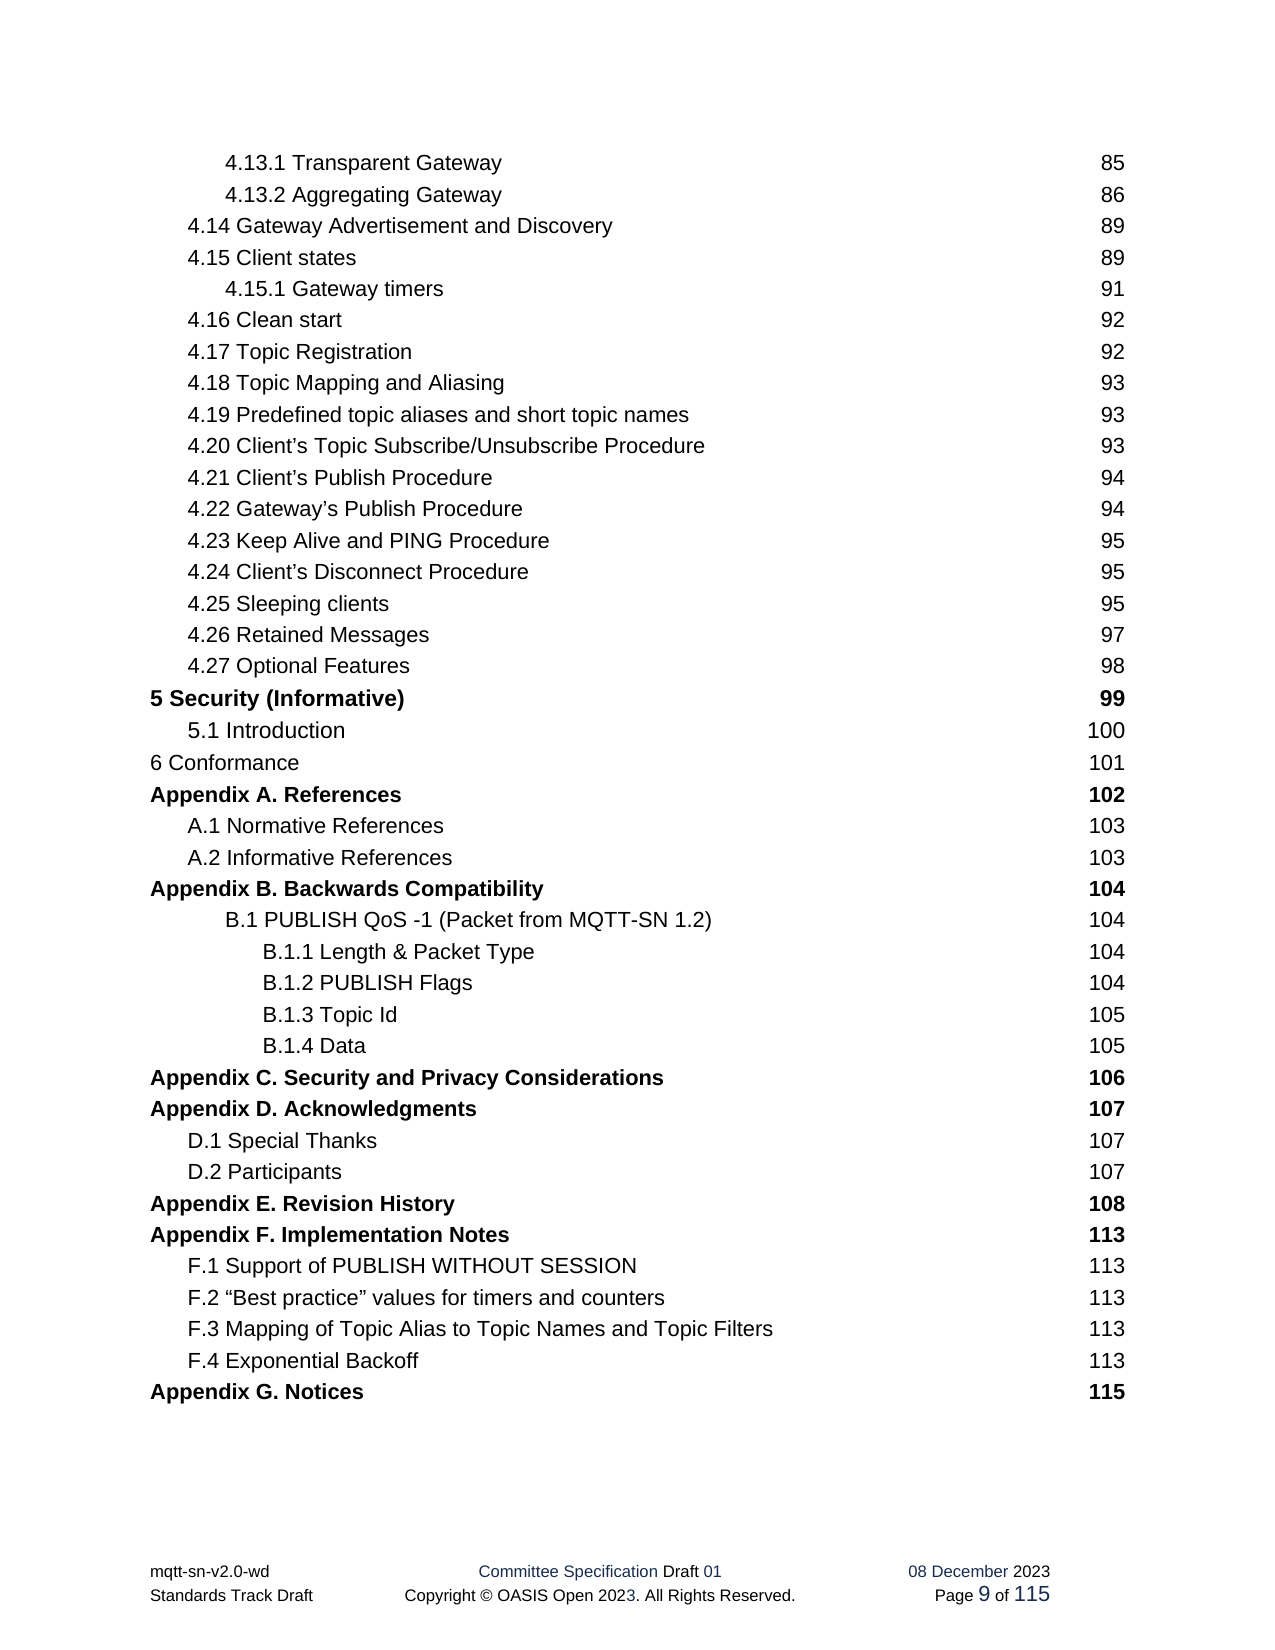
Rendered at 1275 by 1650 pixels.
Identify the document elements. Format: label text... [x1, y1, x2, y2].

text F.3 Mapping of Topic Alias to Topic Names and Topic Filters 113 [187, 1316, 1125, 1341]
text 4.16 Clean start 92 [187, 307, 1125, 332]
text D.2 Participants 107 [187, 1159, 1125, 1184]
text F.1 Support of PUBLISH WITHOUT SESSION 113 [187, 1253, 1125, 1278]
text A.2 Informative References 103 [187, 844, 1125, 869]
text 4.19 Predefined topic aliases and short topic names 93 [187, 402, 1125, 427]
text 4.18 Topic Mapping and Aliasing 93 [187, 370, 1125, 395]
text Appendix E. Revision History 108 [150, 1190, 1125, 1216]
text Appendix D. Acknowledgments 107 [150, 1096, 1125, 1121]
text 4.13.2 Aggregating Gateway 86 [225, 181, 1125, 207]
text B.1.4 Data 105 [262, 1033, 1125, 1058]
text 4.25 Sleeping clients 95 [187, 590, 1125, 616]
text B.1.3 Topic Id 105 [262, 1002, 1125, 1027]
text 4.14 Gateway Advertisement and Discovery 89 [187, 213, 1125, 238]
text B.1.2 PUBLISH Flags 104 [262, 970, 1125, 995]
text D.1 Special Thanks 107 [187, 1127, 1125, 1153]
text Appendix G. Notices 115 [150, 1379, 1125, 1404]
text 4.15 Client states 89 [187, 244, 1125, 269]
text 4.15.1 Gateway timers 91 [225, 276, 1125, 301]
text Appendix C. Security and Privacy Considerations 106 [150, 1064, 1125, 1090]
text Appendix F. Implementation Notes 113 [150, 1222, 1125, 1247]
text 4.22 Gateway’s Publish Procedure 94 [187, 496, 1125, 521]
text 5.1 Introduction 100 [187, 717, 1125, 744]
text 6 Conformance 101 [150, 750, 1125, 775]
text 4.17 Topic Registration 92 [187, 339, 1125, 364]
text B.1 PUBLISH QoS -1 (Packet from MQTT-SN 1.2) 104 [225, 907, 1125, 932]
text Appendix A. References 102 [150, 781, 1125, 807]
text 4.27 Optional Features 98 [187, 653, 1125, 678]
text B.1.1 Length & Packet Type 104 [262, 939, 1125, 964]
text 4.20 Client’s Topic Subscribe/Unsubscribe Procedure 93 [187, 433, 1125, 458]
text Appendix B. Backwards Compatibility 104 [150, 876, 1125, 901]
text F.2 “Best practice” values for timers and counters 113 [187, 1285, 1125, 1310]
text 4.13.1 Transparent Gateway 85 [225, 150, 1125, 175]
text 4.26 Retained Messages 97 [187, 622, 1125, 647]
text 4.23 Keep Alive and PING Procedure 95 [187, 527, 1125, 553]
text 4.21 Client’s Publish Procedure 94 [187, 464, 1125, 490]
text A.1 Normative References 103 [187, 813, 1125, 838]
text 4.24 Client’s Disconnect Procedure 95 [187, 559, 1125, 584]
text 5 Security (Informative) 99 [150, 685, 1125, 711]
text F.4 Exponential Backoff 113 [187, 1348, 1125, 1373]
